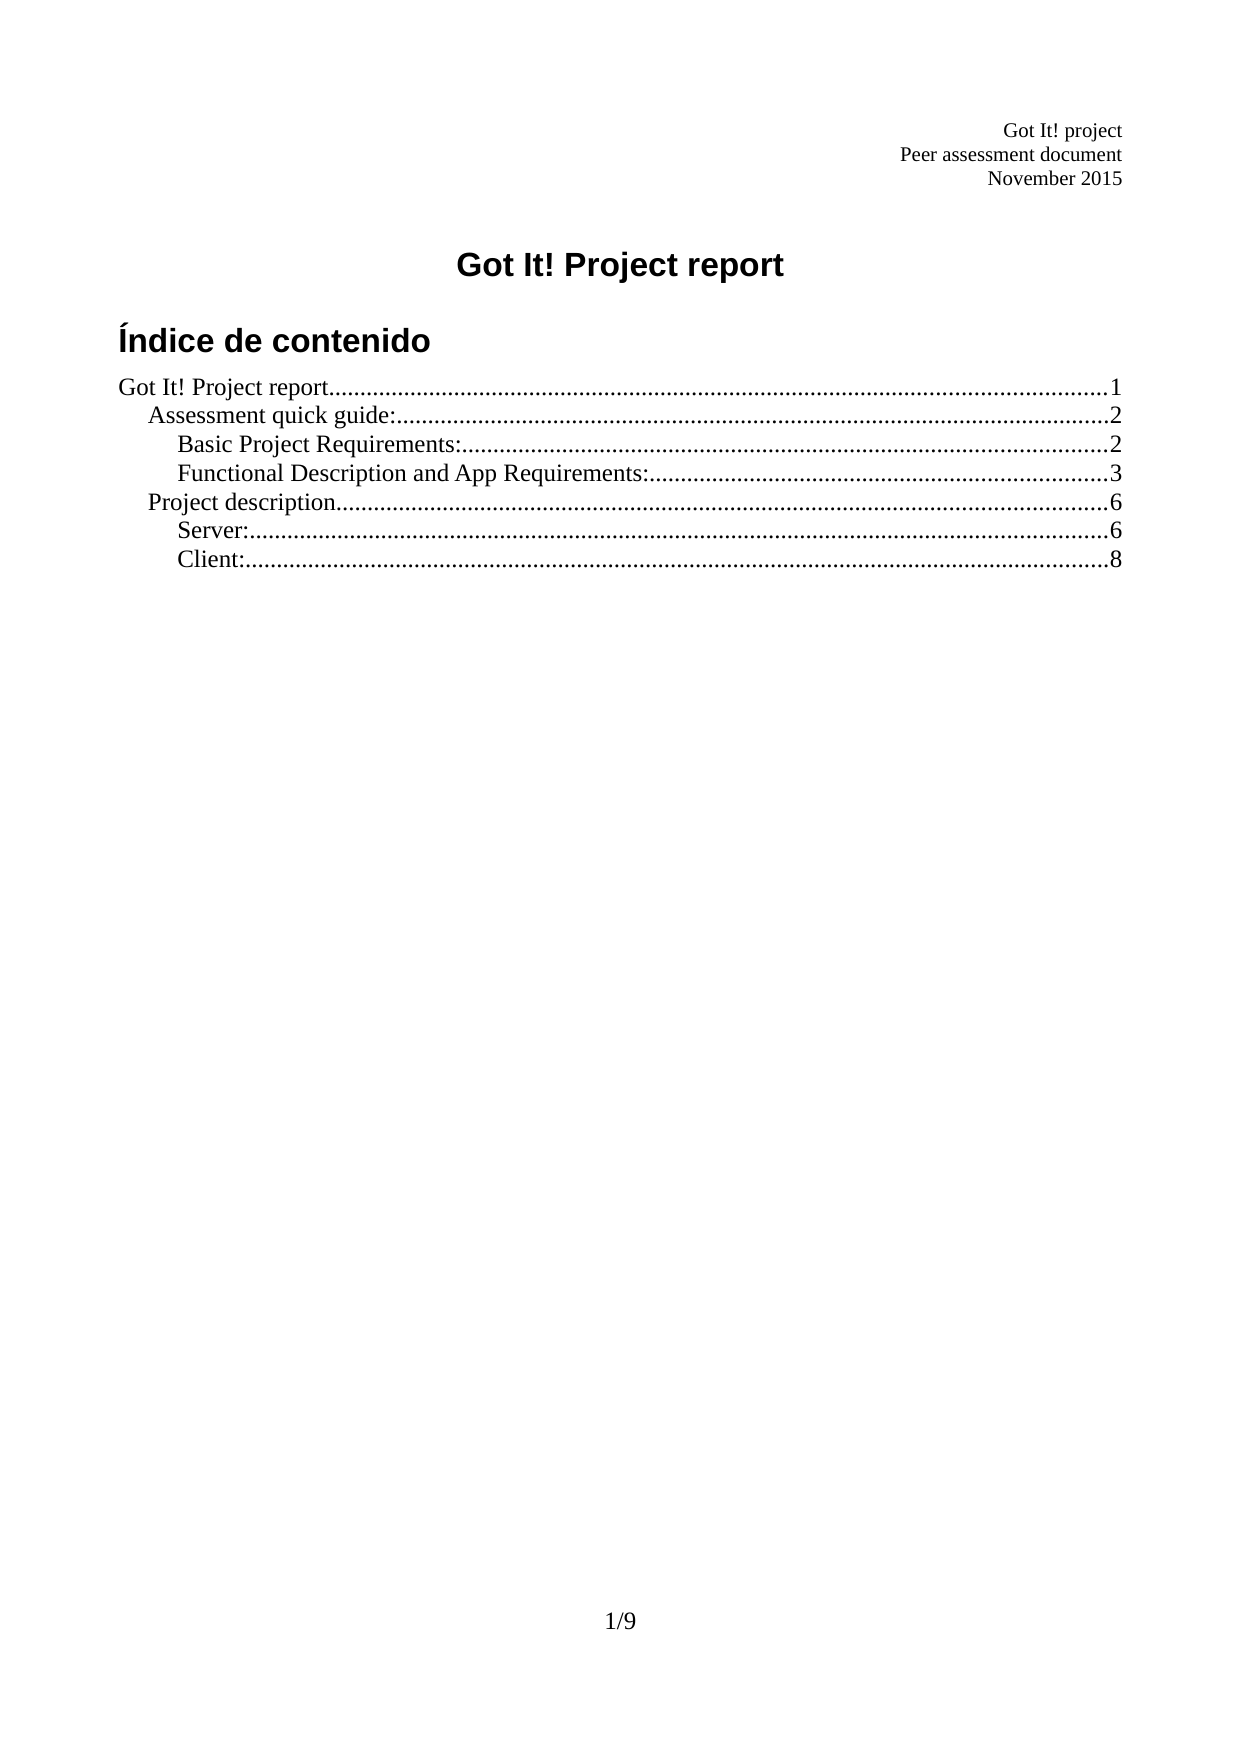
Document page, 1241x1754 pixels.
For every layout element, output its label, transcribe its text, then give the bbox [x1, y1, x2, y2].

text Client: 8 [177, 544, 1122, 573]
text Got It! Project report 1 [118, 372, 1122, 401]
subtitle Got It! Project report [118, 245, 1122, 283]
subtitle Índice de contenido [118, 321, 1122, 359]
text Project description 6 [148, 487, 1122, 516]
text Basic Project Requirements: 2 [177, 429, 1122, 458]
text Functional Description and App Requirements: 3 [177, 458, 1122, 487]
text Assessment quick guide: 2 [148, 401, 1122, 429]
text Server: 6 [177, 516, 1122, 544]
